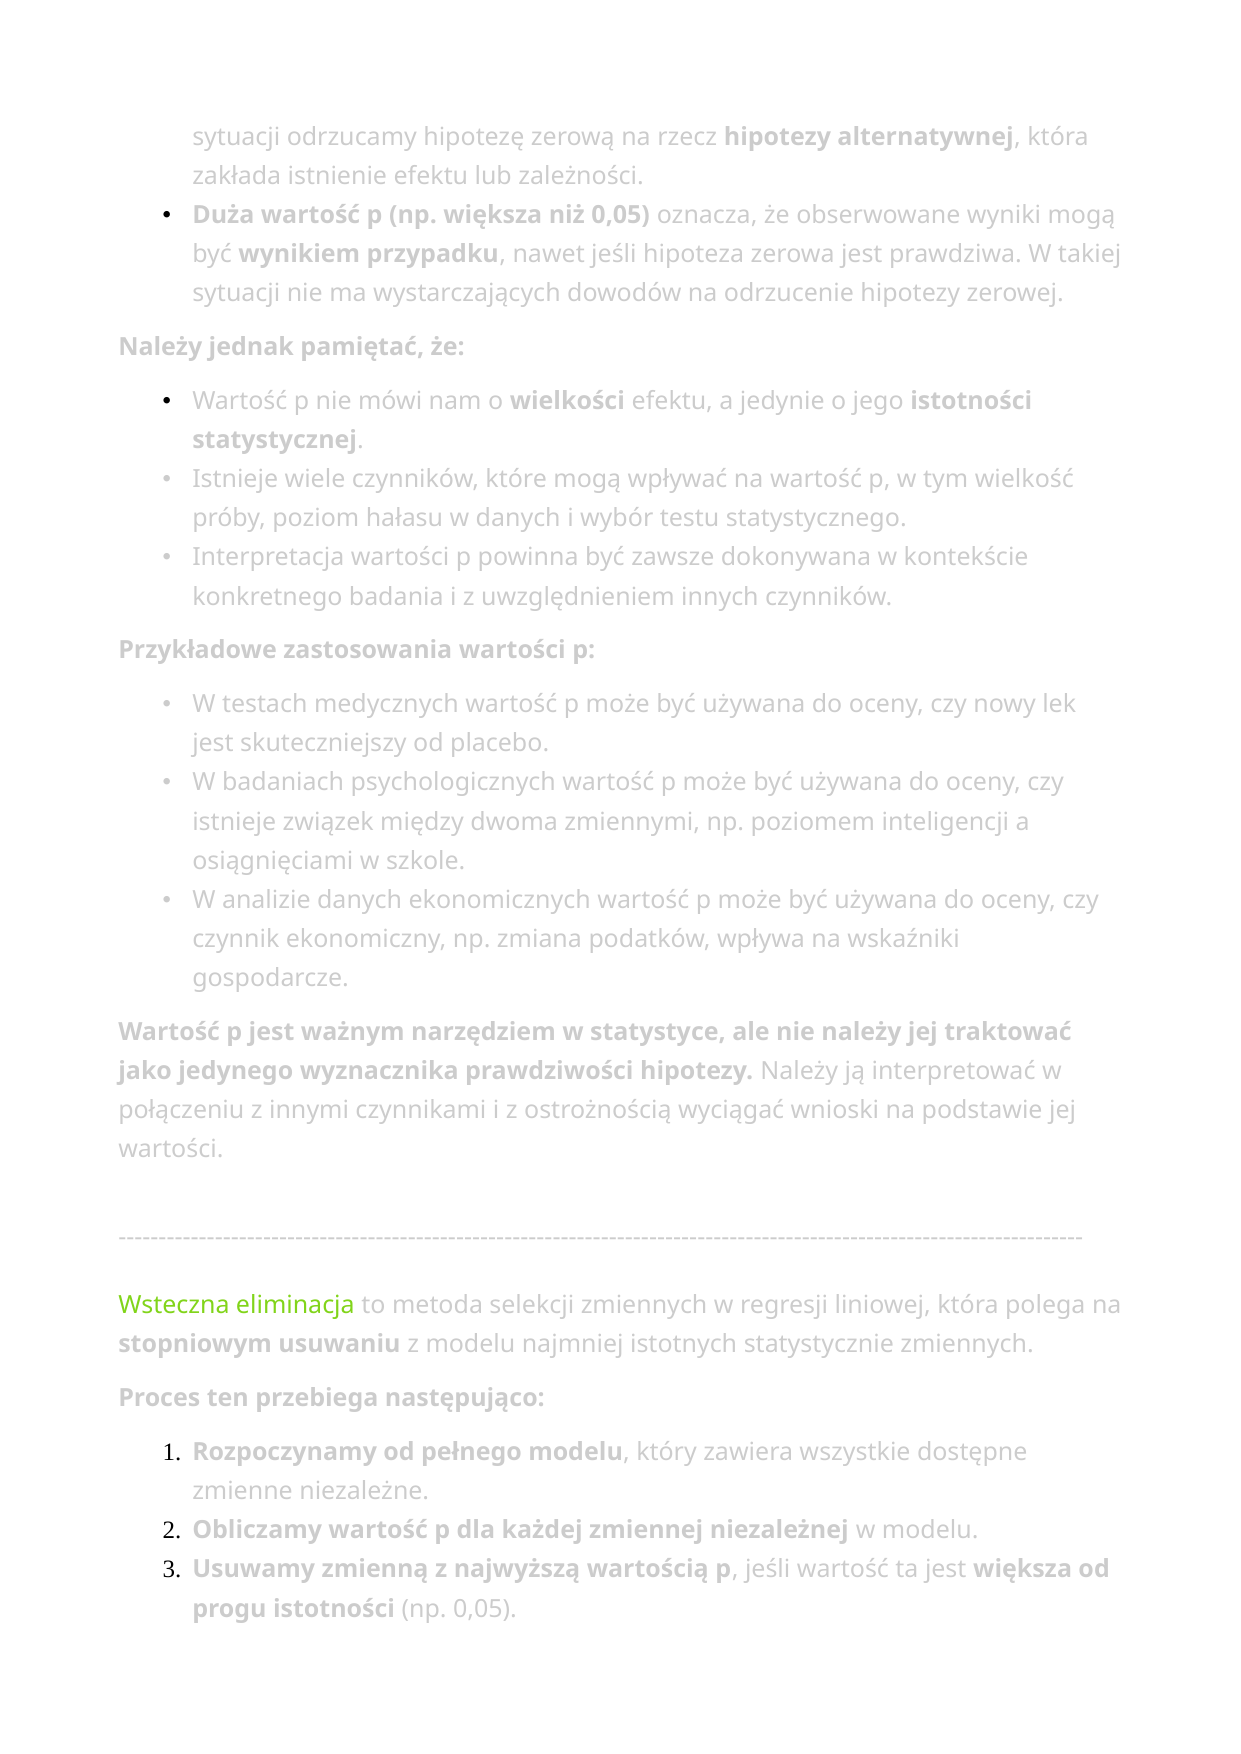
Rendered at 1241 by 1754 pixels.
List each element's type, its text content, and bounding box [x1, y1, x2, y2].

list Obliczamy wartość p dla każdej zmiennej niezależnej w modelu. [162, 1512, 1122, 1546]
text Proces ten przebiega następująco: [118, 1380, 1122, 1414]
list W analizie danych ekonomicznych wartość p może być używana do oceny, czy czynnik ekonomiczny, np. zmiana podatków, wpływa na wskaźniki gospodarcze. [162, 881, 1122, 994]
list W badaniach psychologicznych wartość p może być używana do oceny, czy istnieje związek między dwoma zmiennymi, np. poziomem inteligencji a osiągnięciami w szkole. [162, 764, 1122, 876]
list Istnieje wiele czynników, które mogą wpływać na wartość p, w tym wielkość próby, poziom hałasu w danych i wybór testu statystycznego. [162, 461, 1122, 534]
list Interpretacja wartości p powinna być zawsze dokonywana w kontekście konkretnego badania i z uwzględnieniem innych czynników. [162, 539, 1122, 612]
text ------------------------------------------------------------------------------------------------------------------------ [118, 1219, 1122, 1253]
text Przykładowe zastosowania wartości p: [118, 632, 1122, 666]
list Rozpoczynamy od pełnego modelu, który zawiera wszystkie dostępne zmienne niezależne. [162, 1434, 1122, 1507]
text Wartość p jest ważnym narzędziem w statystyce, ale nie należy jej traktować jako jedynego wyznacznika prawdziwości hipotezy. Należy ją interpretować w połączeniu z innymi czynnikami i z ostrożnością wyciągać wnioski na podstawie jej wartości. [118, 1013, 1122, 1165]
list Wartość p nie mówi nam o wielkości efektu, a jedynie o jego istotności statystycznej. [162, 382, 1122, 456]
text Wsteczna eliminacja to metoda selekcji zmiennych w regresji liniowej, która polega na stopniowym usuwaniu z modelu najmniej istotnych statystycznie zmiennych. [118, 1287, 1122, 1360]
list Duża wartość p (np. większa niż 0,05) oznacza, że ​​obserwowane wyniki mogą być wynikiem przypadku, nawet jeśli hipoteza zerowa jest prawdziwa. W takiej sytuacji nie ma wystarczających dowodów na odrzucenie hipotezy zerowej. [162, 196, 1122, 309]
list sytuacji odrzucamy hipotezę zerową na rzecz hipotezy alternatywnej, która zakłada istnienie efektu lub zależności. [162, 118, 1122, 191]
list Usuwamy zmienną z najwyższą wartością p, jeśli wartość ta jest większa od progu istotności (np. 0,05). [162, 1551, 1122, 1624]
text Należy jednak pamiętać, że: [118, 328, 1122, 363]
list W testach medycznych wartość p może być używana do oceny, czy nowy lek jest skuteczniejszy od placebo. [162, 686, 1122, 759]
